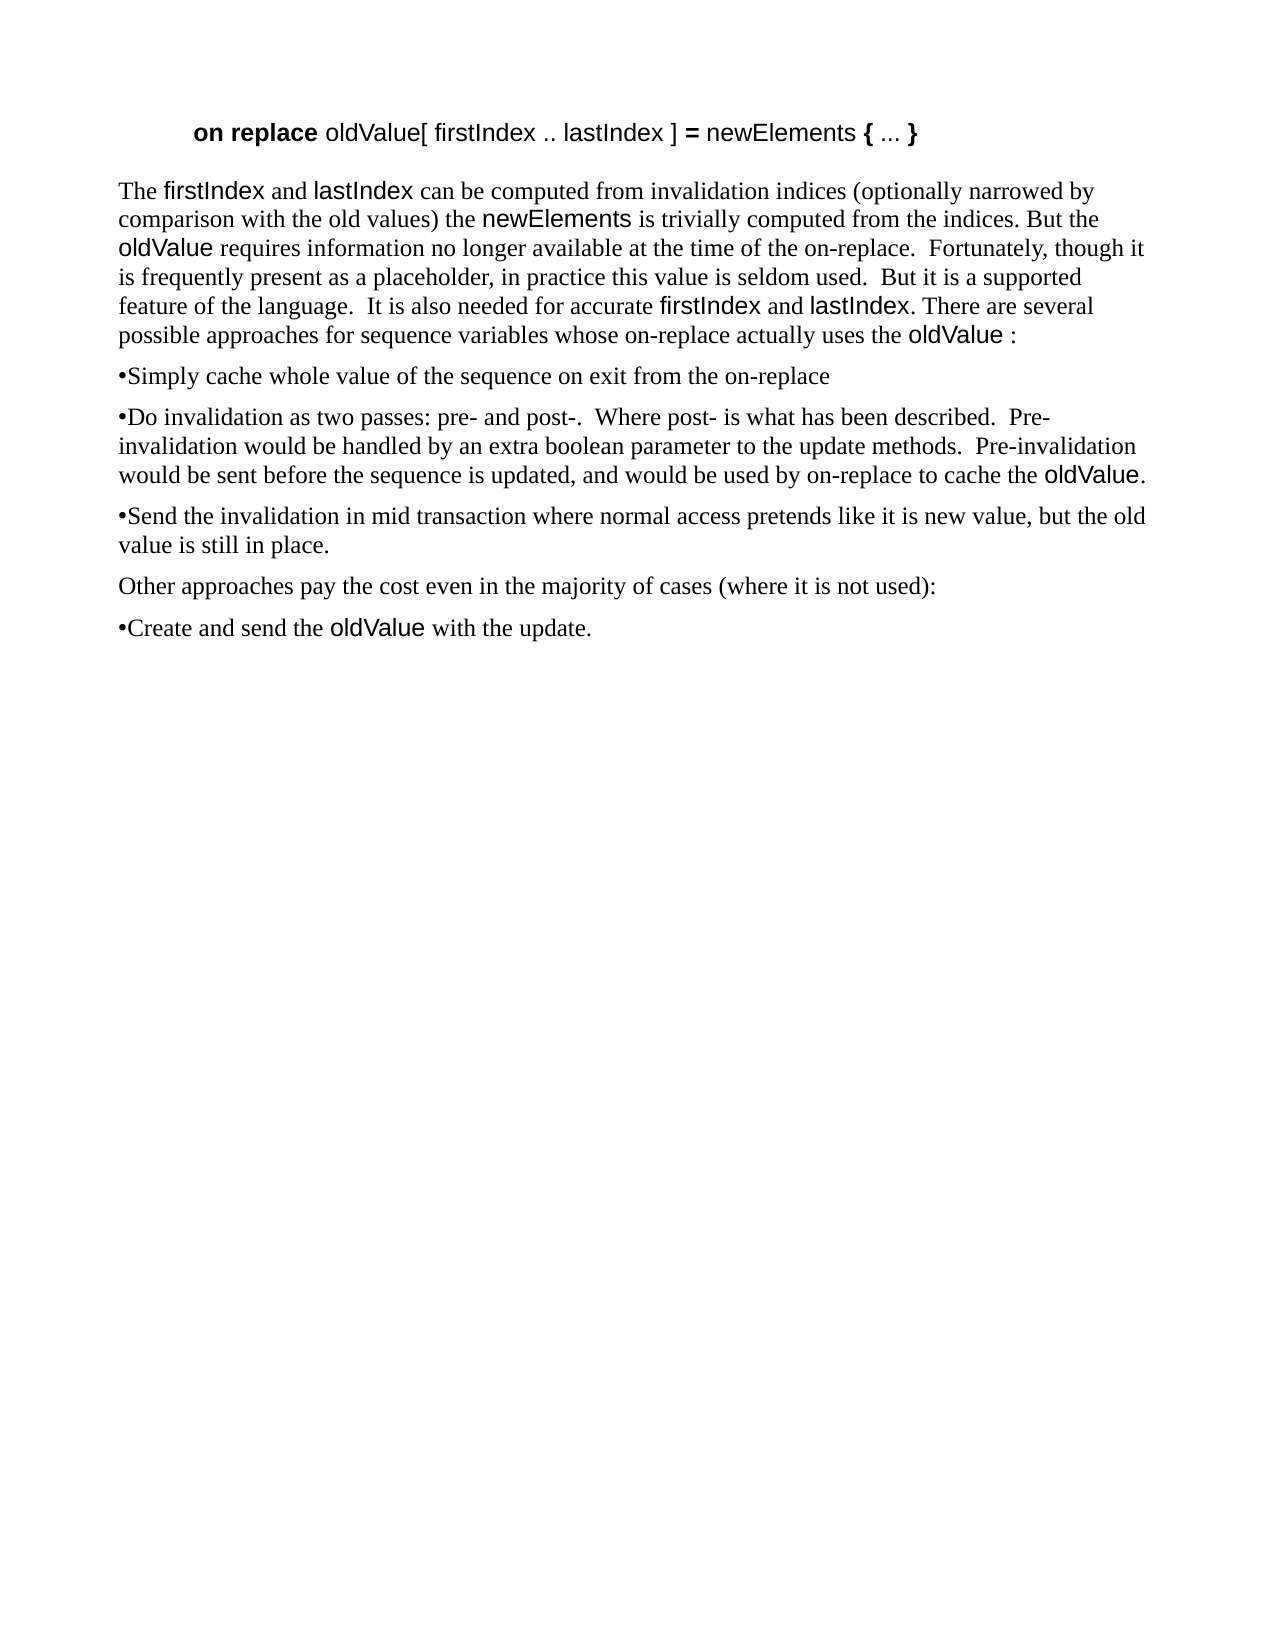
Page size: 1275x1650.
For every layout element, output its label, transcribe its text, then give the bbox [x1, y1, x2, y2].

list Send the invalidation in mid transaction where normal access pretends like it is new value, but the old value is still in place. [118, 501, 1157, 559]
text The firstIndex and lastIndex can be computed from invalidation indices (optionally narrowed by comparison with the old values) the newElements is trivially computed from the indices. But the oldValue requires information no longer available at the time of the on-replace. Fortunately, though it is frequently present as a placeholder, in practice this value is seldom used. But it is a supported feature of the language. It is also needed for accurate firstIndex and lastIndex. There are several possible approaches for sequence variables whose on-replace actually uses the oldValue : [118, 176, 1157, 349]
list Create and send the oldValue with the update. [118, 612, 1157, 641]
list Do invalidation as two passes: pre- and post-. Where post- is what has been described. Pre-invalidation would be handled by an extra boolean parameter to the update methods. Pre-invalidation would be sent before the sequence is updated, and would be used by on-replace to cache the oldValue. [118, 402, 1157, 489]
text Other approaches pay the cost even in the majority of cases (where it is not used): [118, 571, 1157, 600]
text on replace oldValue[ firstIndex .. lastIndex ] = newElements { ... } [193, 118, 1157, 147]
list Simply cache whole value of the sequence on exit from the on-replace [118, 361, 1157, 390]
